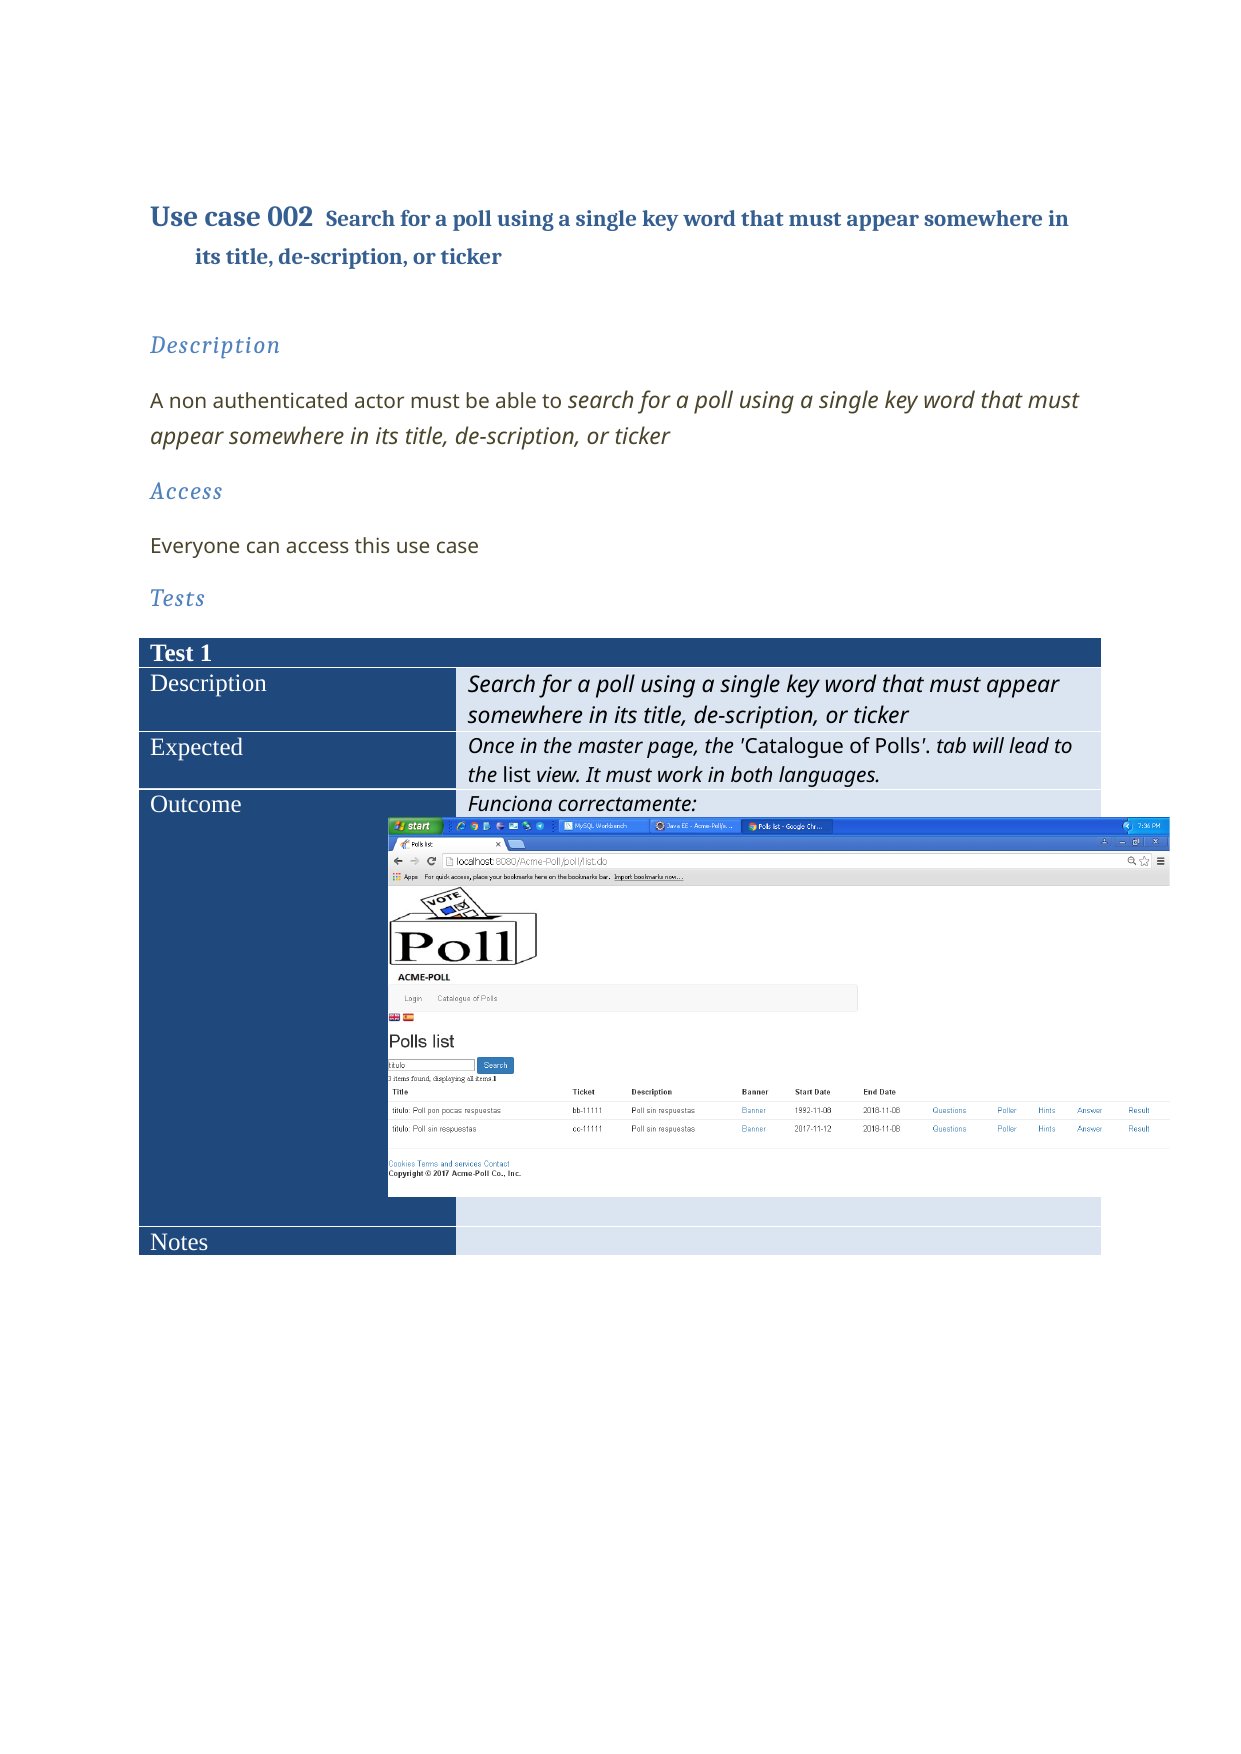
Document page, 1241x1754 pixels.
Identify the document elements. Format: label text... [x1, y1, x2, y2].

text A non authenticated actor must be able to search for a poll using a single key word that must appear somewhere in its title, de-scription, or ticker [150, 384, 1090, 452]
table_cell Description [139, 668, 456, 731]
subtitle Access [150, 477, 1090, 506]
table_cell Search for a poll using a single key word that must appear somewhere in its title, de-scription, or ticker [456, 668, 1101, 731]
table_cell Expected [139, 732, 456, 788]
table_cell Funciona correctamente: [456, 790, 1101, 817]
table_header Test 1 [139, 638, 1101, 667]
subtitle Use case 002 Search for a poll using a single key word that must appear somewhere in its title, de-scription, or ticker [150, 200, 1090, 272]
table_cell Notes [139, 1227, 456, 1255]
text Everyone can access this use case [150, 531, 1090, 559]
subtitle Description [150, 331, 1090, 359]
table_cell [456, 1197, 1101, 1226]
picture [388, 817, 1170, 1197]
table_cell Outcome [139, 790, 456, 1226]
table_cell [456, 1227, 1101, 1255]
subtitle Tests [150, 584, 1090, 613]
table_cell Once in the master page, the 'Catalogue of Polls'. tab will lead to the list view. It must work in both languages. [456, 732, 1101, 788]
